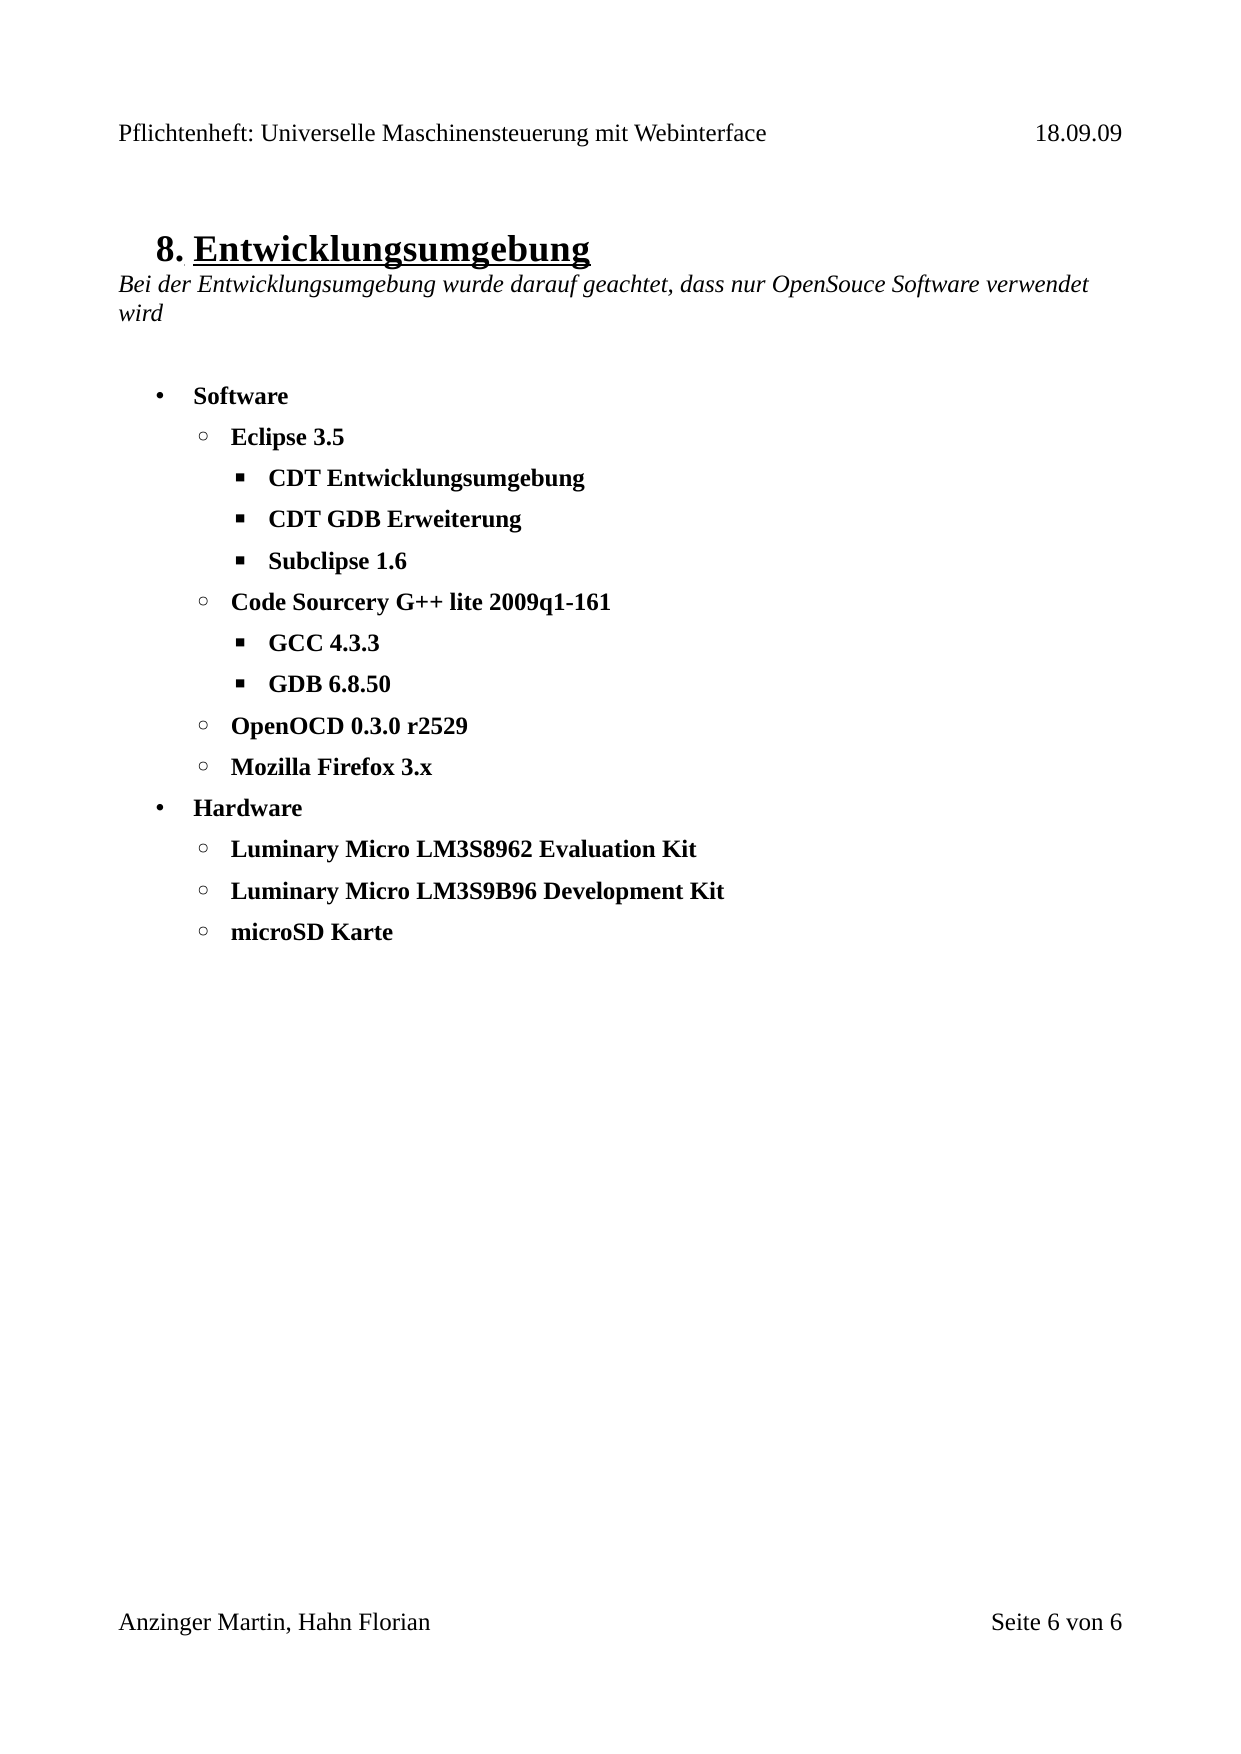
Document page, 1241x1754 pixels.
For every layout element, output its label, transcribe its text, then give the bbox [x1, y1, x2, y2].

list Luminary Micro LM3S8962 Evaluation Kit [193, 834, 1122, 863]
list GCC 4.3.3 [231, 628, 1122, 657]
list Software [156, 381, 1122, 409]
list GDB 6.8.50 [231, 669, 1122, 698]
list Eclipse 3.5 [193, 422, 1122, 451]
list microSD Karte [193, 917, 1122, 946]
list Mozilla Firefox 3.x [193, 752, 1122, 781]
subtitle Entwicklungsumgebung [156, 226, 1122, 269]
text Bei der Entwicklungsumgebung wurde darauf geachtet, dass nur OpenSouce Software verwendet wird [118, 269, 1122, 327]
list Hardware [156, 793, 1122, 822]
list CDT GDB Erweiterung [231, 504, 1122, 533]
list CDT Entwicklungsumgebung [231, 463, 1122, 492]
list OpenOCD 0.3.0 r2529 [193, 711, 1122, 739]
list Code Sourcery G++ lite 2009q1-161 [193, 587, 1122, 616]
list Luminary Micro LM3S9B96 Development Kit [193, 876, 1122, 904]
list Subclipse 1.6 [231, 546, 1122, 574]
